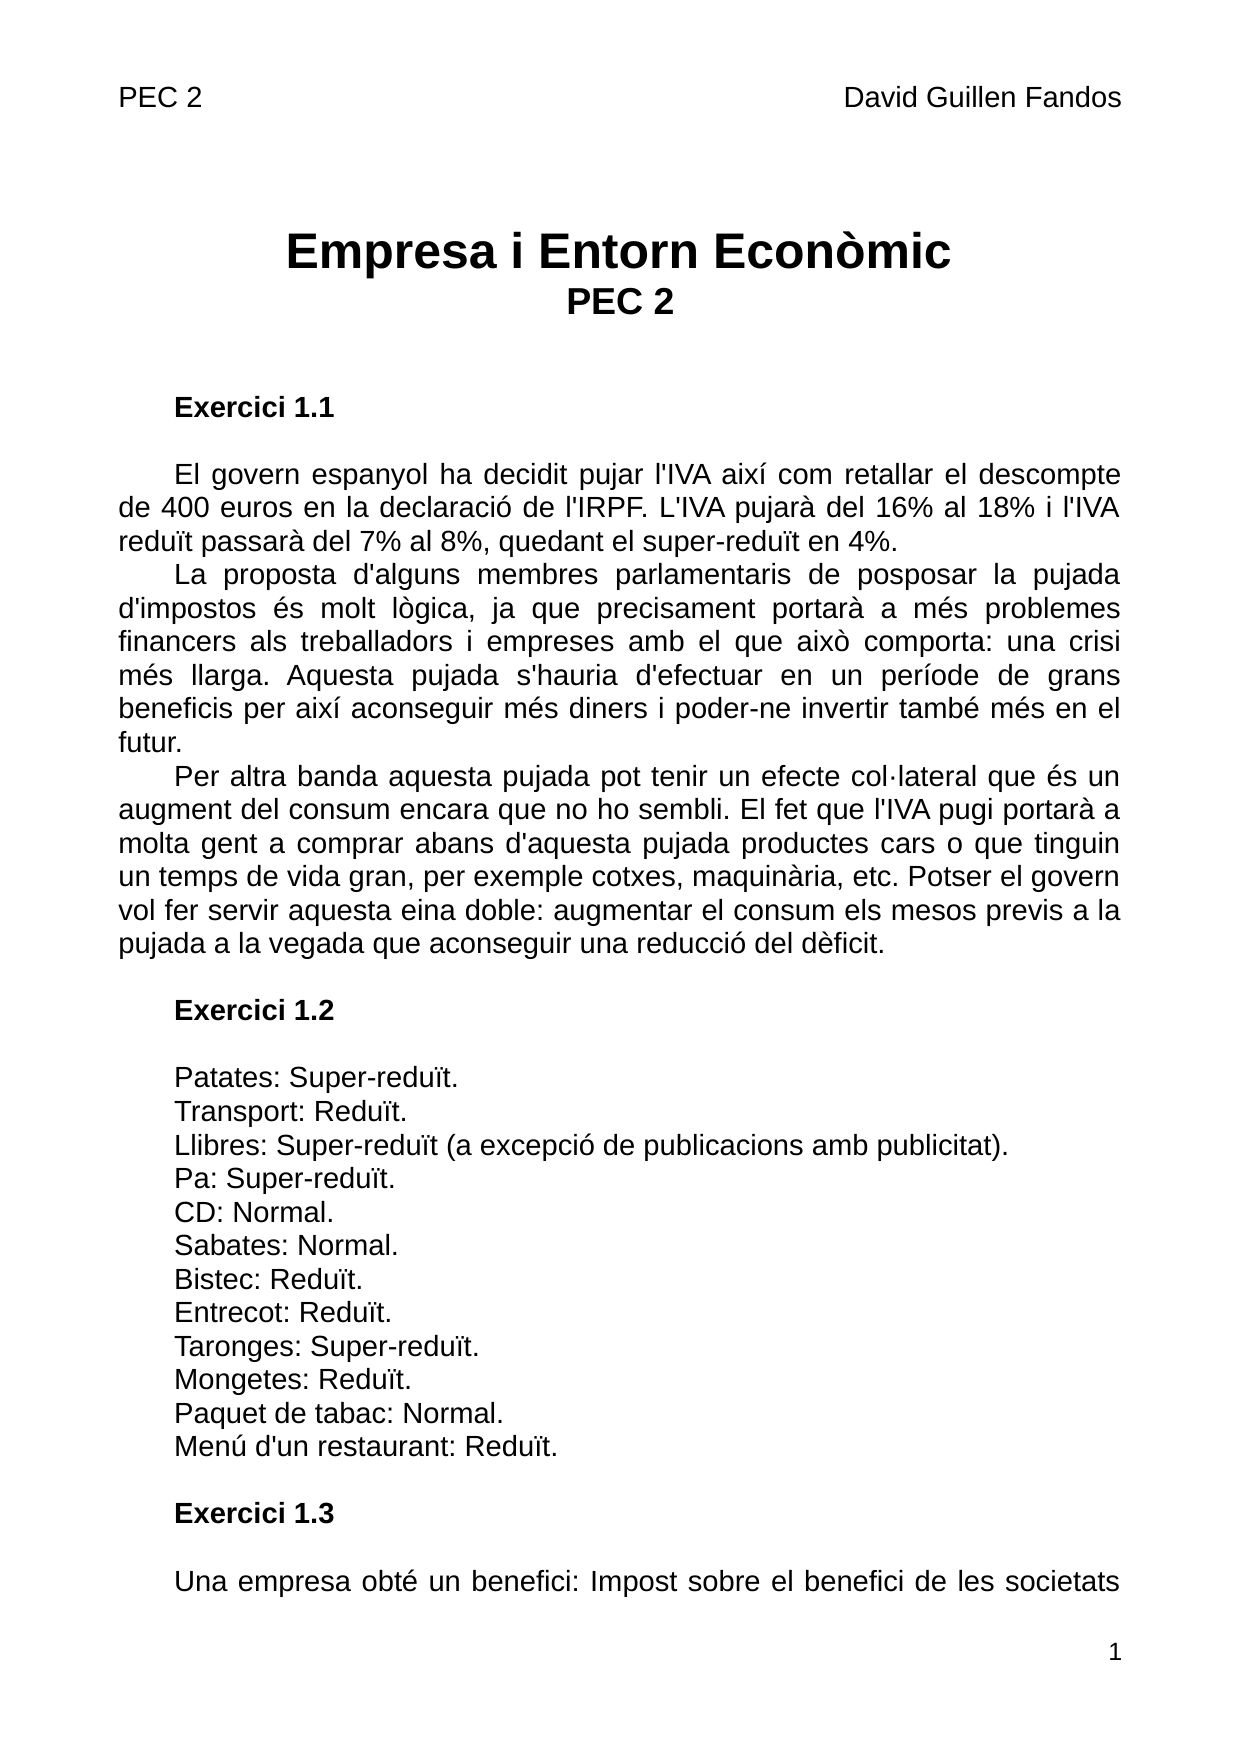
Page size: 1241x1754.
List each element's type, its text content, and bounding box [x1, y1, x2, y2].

text Paquet de tabac: Normal. [118, 1396, 1122, 1429]
text Entrecot: Reduït. [118, 1295, 1122, 1329]
text PEC 2 [118, 279, 1122, 323]
text Taronges: Super-reduït. [118, 1329, 1122, 1362]
text Transport: Reduït. [118, 1094, 1122, 1128]
text Exercici 1.3 [118, 1497, 1122, 1530]
text Per altra banda aquesta pujada pot tenir un efecte col·lateral que és un augment del consum encara que no ho sembli. El fet que l'IVA pugi portarà a molta gent a comprar abans d'aquesta pujada productes cars o que tinguin un temps de vida gran, per exemple cotxes, maquinària, etc. Potser el govern vol fer servir aquesta eina doble: augmentar el consum els mesos previs a la pujada a la vegada que aconseguir una reducció del dèficit. [118, 759, 1122, 960]
text Menú d'un restaurant: Reduït. [118, 1429, 1122, 1463]
text CD: Normal. [118, 1195, 1122, 1228]
text Empresa i Entorn Econòmic [115, 222, 1122, 279]
text Bistec: Reduït. [118, 1262, 1122, 1295]
text Patates: Super-reduït. [118, 1061, 1122, 1094]
text El govern espanyol ha decidit pujar l'IVA així com retallar el descompte de 400 euros en la declaració de l'IRPF. L'IVA pujarà del 16% al 18% i l'IVA reduït passarà del 7% al 8%, quedant el super-reduït en 4%. [118, 457, 1122, 557]
text La proposta d'alguns membres parlamentaris de posposar la pujada d'impostos és molt lògica, ja que precisament portarà a més problemes financers als treballadors i empreses amb el que això comporta: una crisi més llarga. Aquesta pujada s'hauria d'efectuar en un període de grans beneficis per així aconseguir més diners i poder-ne invertir també més en el futur. [118, 557, 1122, 759]
text Pa: Super-reduït. [118, 1161, 1122, 1195]
text Exercici 1.1 [118, 390, 1122, 423]
text Llibres: Super-reduït (a excepció de publicacions amb publicitat). [118, 1128, 1122, 1161]
text Una empresa obté un benefici: Impost sobre el benefici de les societats [118, 1564, 1122, 1597]
text Sabates: Normal. [118, 1228, 1122, 1262]
text Mongetes: Reduït. [118, 1362, 1122, 1396]
text Exercici 1.2 [118, 993, 1122, 1027]
